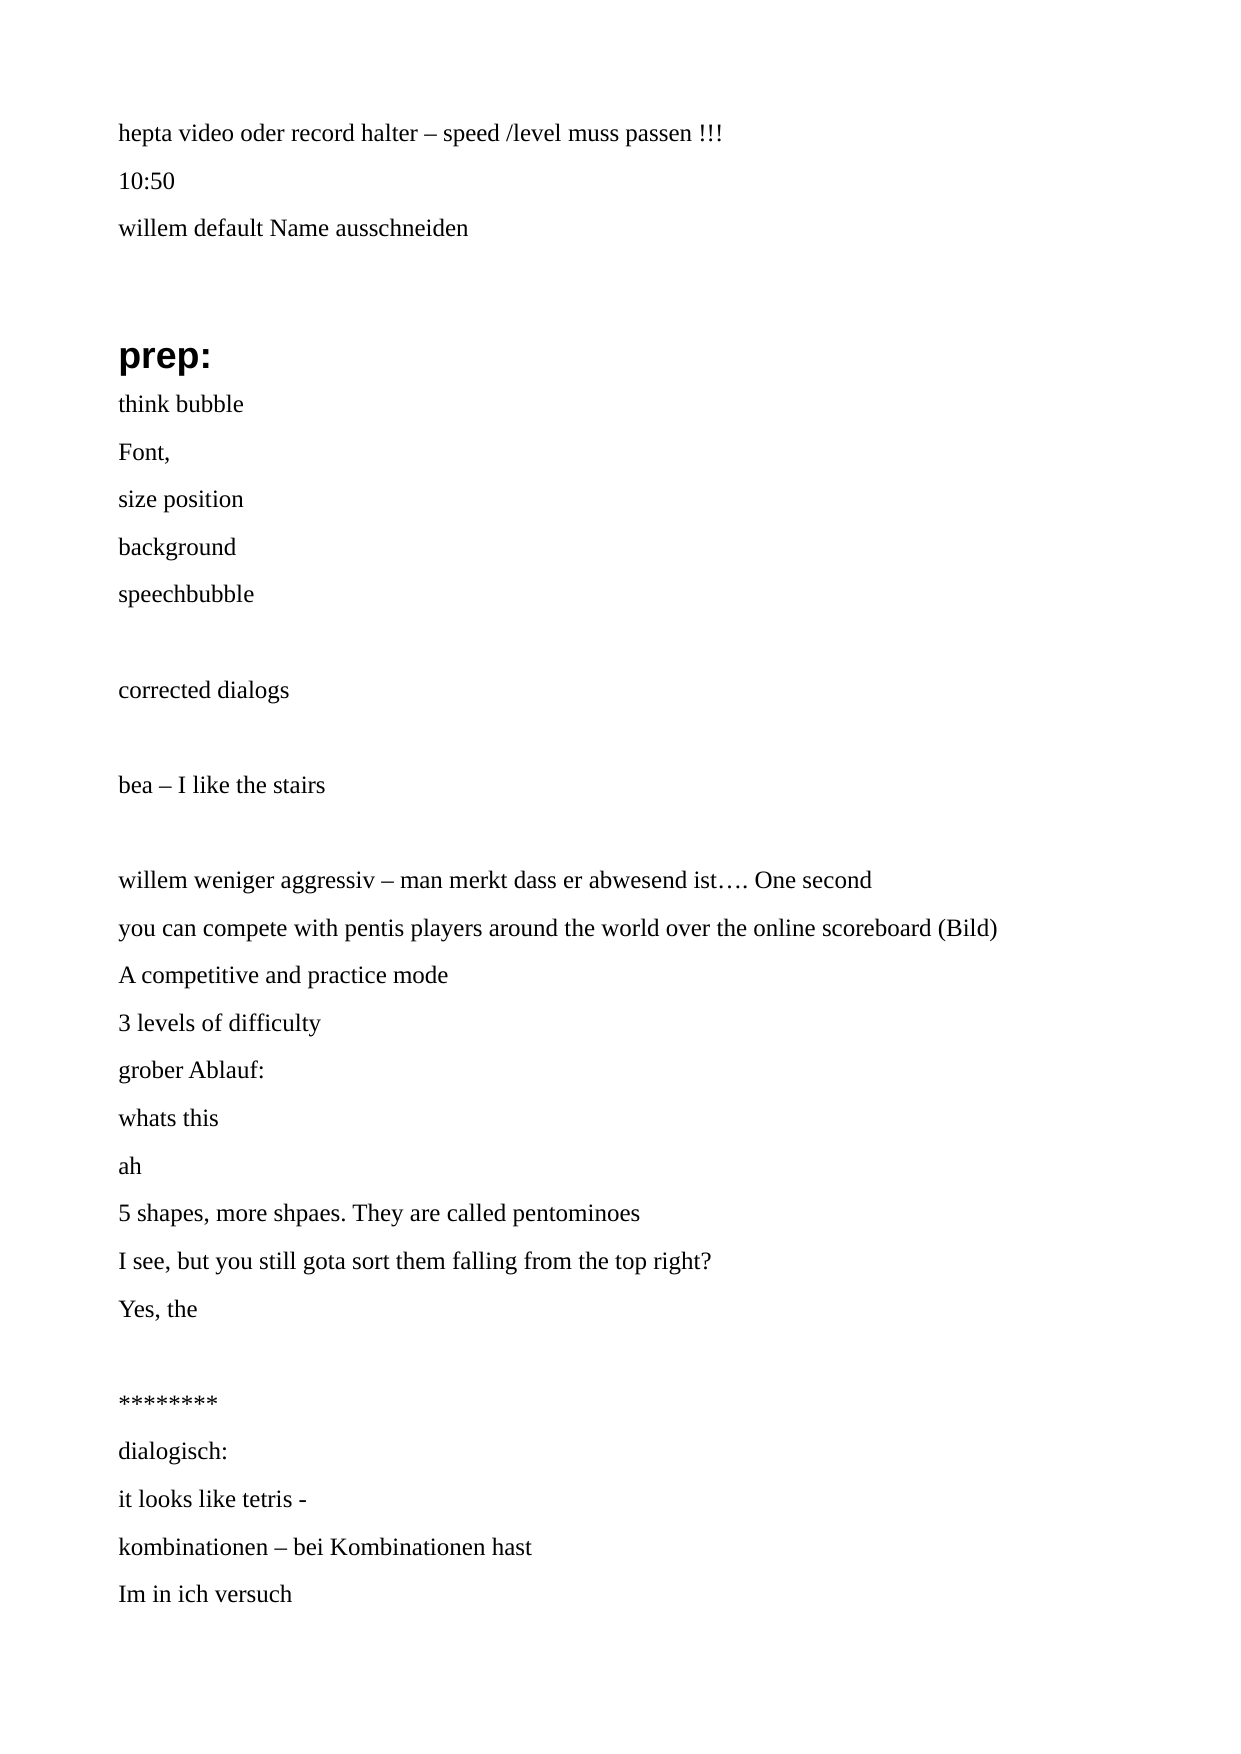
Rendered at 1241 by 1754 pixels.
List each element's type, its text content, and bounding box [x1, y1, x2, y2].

text kombinationen – bei Kombinationen hast [118, 1532, 1122, 1560]
text ah [118, 1151, 1122, 1179]
text I see, but you still gota sort them falling from the top right? [118, 1246, 1122, 1275]
text think bubble [118, 389, 1122, 418]
text 10:50 [118, 166, 1122, 194]
text you can compete with pentis players around the world over the online scoreboard (Bild) [118, 913, 1122, 942]
text Yes, the [118, 1294, 1122, 1322]
text A competitive and practice mode [118, 960, 1122, 989]
text bea – I like the stairs [118, 770, 1122, 799]
text speechbubble [118, 579, 1122, 608]
text 3 levels of difficulty [118, 1008, 1122, 1037]
text ******** [118, 1389, 1122, 1418]
text willem default Name ausschneiden [118, 213, 1122, 242]
text 5 shapes, more shpaes. They are called pentominoes [118, 1198, 1122, 1227]
text it looks like tetris - [118, 1484, 1122, 1513]
text grober Ablauf: [118, 1056, 1122, 1084]
subtitle prep: [118, 333, 1122, 377]
text whats this [118, 1103, 1122, 1132]
text background [118, 532, 1122, 561]
text hepta video oder record halter – speed /level muss passen !!! [118, 118, 1122, 147]
text corrected dialogs [118, 675, 1122, 703]
text willem weniger aggressiv – man merkt dass er abwesend ist…. One second [118, 865, 1122, 894]
text size position [118, 484, 1122, 513]
text dialogisch: [118, 1436, 1122, 1465]
text Font, [118, 437, 1122, 466]
text Im in ich versuch [118, 1579, 1122, 1608]
